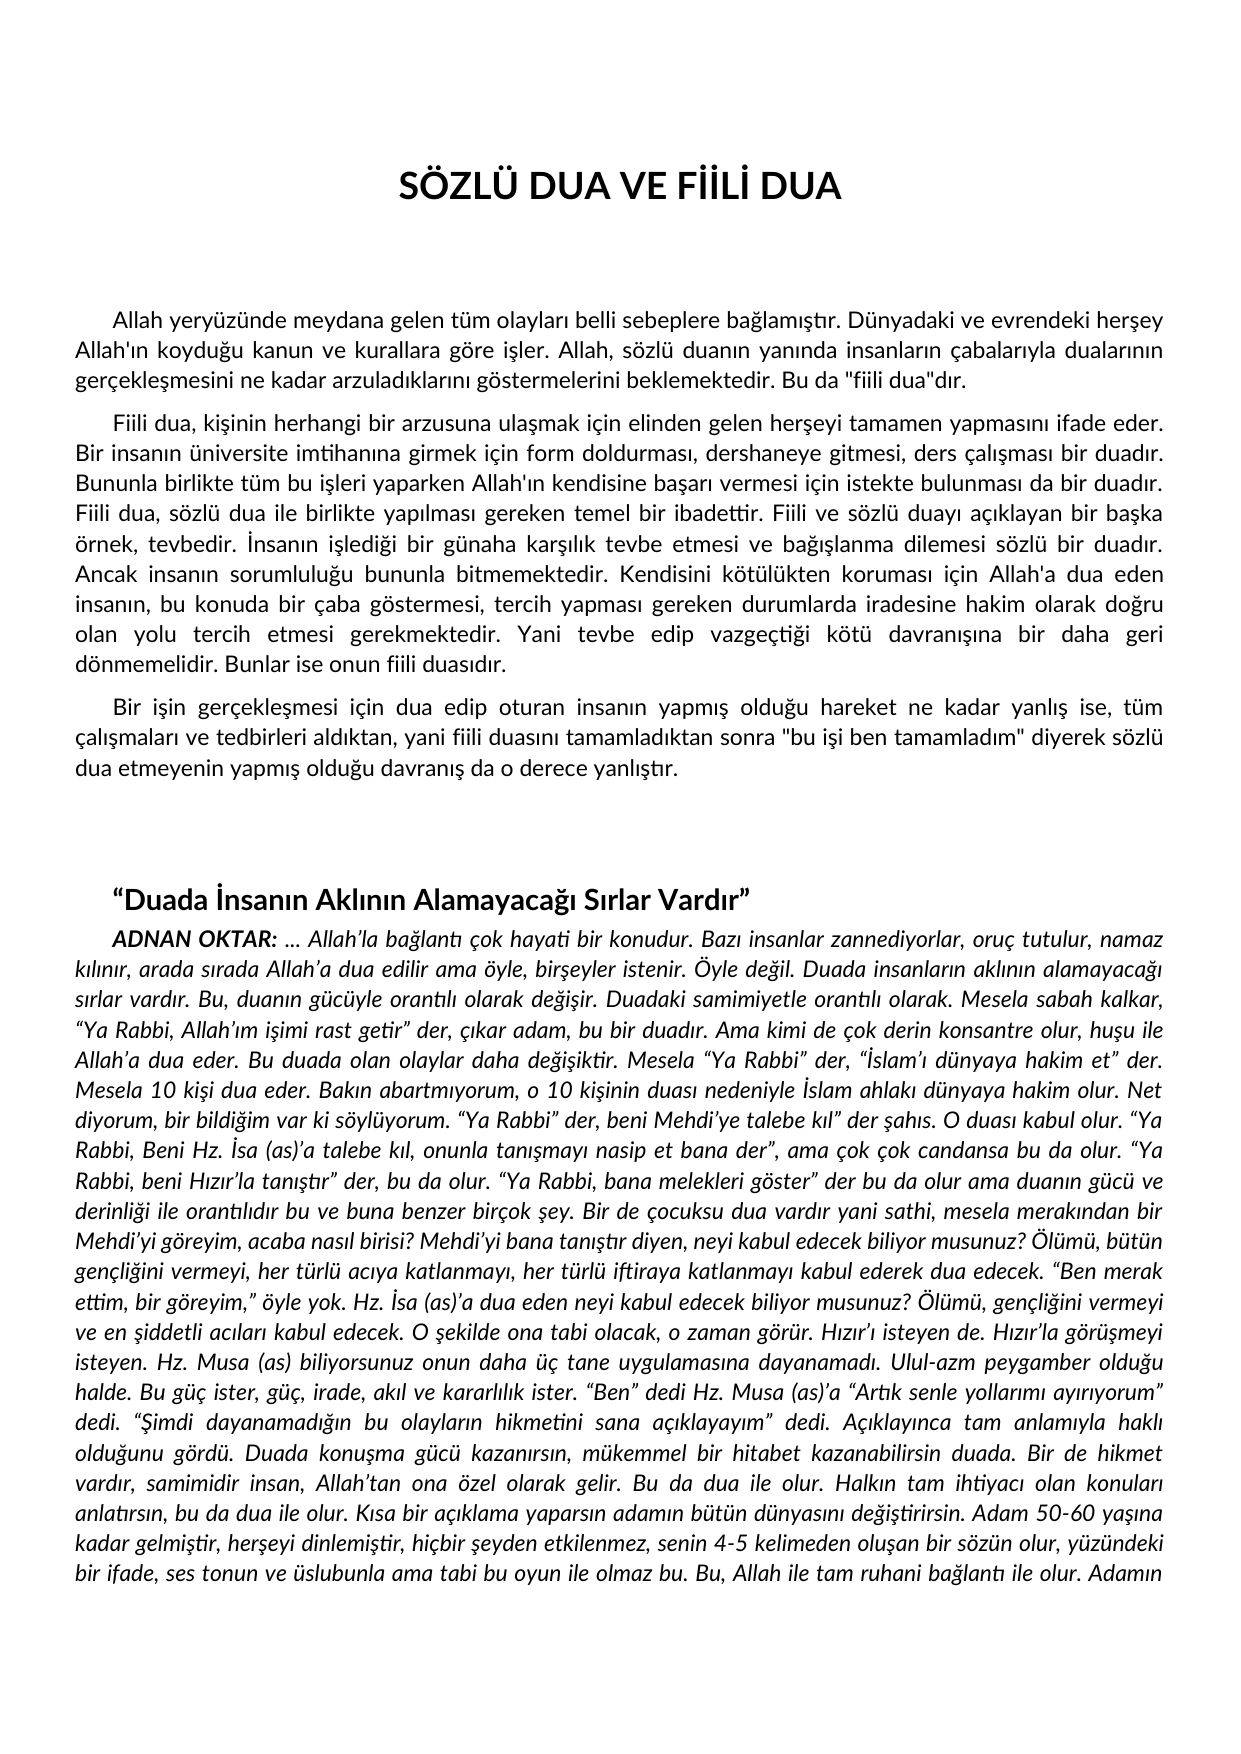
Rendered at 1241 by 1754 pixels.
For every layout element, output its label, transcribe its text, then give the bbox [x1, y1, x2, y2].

text ADNAN OKTAR: ... Allah’la bağlantı çok hayati bir konudur. Bazı insanlar zannediyorlar, oruç tutulur, namaz kılınır, arada sırada Allah’a dua edilir ama öyle, birşeyler istenir. Öyle değil. Duada insanların aklının alamayacağı sırlar vardır. Bu, duanın gücüyle orantılı olarak değişir. Duadaki samimiyetle orantılı olarak. Mesela sabah kalkar, “Ya Rabbi, Allah’ım işimi rast getir” der, çıkar adam, bu bir duadır. Ama kimi de çok derin konsantre olur, huşu ile Allah’a dua eder. Bu duada olan olaylar daha değişiktir. Mesela “Ya Rabbi” der, “İslam’ı dünyaya hakim et” der. Mesela 10 kişi dua eder. Bakın abartmıyorum, o 10 kişinin duası nedeniyle İslam ahlakı dünyaya hakim olur. Net diyorum, bir bildiğim var ki söylüyorum. “Ya Rabbi” der, beni Mehdi’ye talebe kıl” der şahıs. O duası kabul olur. “Ya Rabbi, Beni Hz. İsa (as)’a talebe kıl, onunla tanışmayı nasip et bana der”, ama çok çok candansa bu da olur. “Ya Rabbi, beni Hızır’la tanıştır” der, bu da olur. “Ya Rabbi, bana melekleri göster” der bu da olur ama duanın gücü ve derinliği ile orantılıdır bu ve buna benzer birçok şey. Bir de çocuksu dua vardır yani sathi, mesela merakından bir Mehdi’yi göreyim, acaba nasıl birisi? Mehdi’yi bana tanıştır diyen, neyi kabul edecek biliyor musunuz? Ölümü, bütün gençliğini vermeyi, her türlü acıya katlanmayı, her türlü iftiraya katlanmayı kabul ederek dua edecek. “Ben merak ettim, bir göreyim,” öyle yok. Hz. İsa (as)’a dua eden neyi kabul edecek biliyor musunuz? Ölümü, gençliğini vermeyi ve en şiddetli acıları kabul edecek. O şekilde ona tabi olacak, o zaman görür. Hızır’ı isteyen de. Hızır’la görüşmeyi isteyen. Hz. Musa (as) biliyorsunuz onun daha üç tane uygulamasına dayanamadı. Ulul-azm peygamber olduğu halde. Bu güç ister, güç, irade, akıl ve kararlılık ister. “Ben” dedi Hz. Musa (as)’a “Artık senle yollarımı ayırıyorum” dedi. “Şimdi dayanamadığın bu olayların hikmetini sana açıklayayım” dedi. Açıklayınca tam anlamıyla haklı olduğunu gördü. Duada konuşma gücü kazanırsın, mükemmel bir hitabet kazanabilirsin duada. Bir de hikmet vardır, samimidir insan, Allah’tan ona özel olarak gelir. Bu da dua ile olur. Halkın tam ihtiyacı olan konuları anlatırsın, bu da dua ile olur. Kısa bir açıklama yaparsın adamın bütün dünyasını değiştirirsin. Adam 50-60 yaşına kadar gelmiştir, herşeyi dinlemiştir, hiçbir şeyden etkilenmez, senin 4-5 kelimeden oluşan bir sözün olur, yüzündeki bir ifade, ses tonun ve üslubunla ama tabi bu oyun ile olmaz bu. Bu, Allah ile tam ruhani bağlantı ile olur. Adamın [75, 925, 1165, 1587]
subtitle SÖZLÜ DUA VE FİİLİ DUA [75, 162, 1165, 207]
text Fiili dua, kişinin herhangi bir arzusuna ulaşmak için elinden gelen herşeyi tamamen yapmasını ifade eder. Bir insanın üniversite imtihanına girmek için form doldurması, dershaneye gitmesi, ders çalışması bir duadır. Bununla birlikte tüm bu işleri yaparken Allah'ın kendisine başarı vermesi için istekte bulunması da bir duadır. Fiili dua, sözlü dua ile birlikte yapılması gereken temel bir ibadettir. Fiili ve sözlü duayı açıklayan bir başka örnek, tevbedir. İnsanın işlediği bir günaha karşılık tevbe etmesi ve bağışlanma dilemesi sözlü bir duadır. Ancak insanın sorumluluğu bununla bitmemektedir. Kendisini kötülükten koruması için Allah'a dua eden insanın, bu konuda bir çaba göstermesi, tercih yapması gereken durumlarda iradesine hakim olarak doğru olan yolu tercih etmesi gerekmektedir. Yani tevbe edip vazgeçtiği kötü davranışına bir daha geri dönmemelidir. Bunlar ise onun fiili duasıdır. [75, 408, 1165, 678]
subtitle “Duada İnsanın Aklının Alamayacağı Sırlar Vardır” [112, 881, 1165, 916]
text Allah yeryüzünde meydana gelen tüm olayları belli sebeplere bağlamıştır. Dünyadaki ve evrendeki herşey Allah'ın koyduğu kanun ve kurallara göre işler. Allah, sözlü duanın yanında insanların çabalarıyla dualarının gerçekleşmesini ne kadar arzuladıklarını göstermelerini beklemektedir. Bu da "fiili dua"dır. [75, 305, 1165, 393]
text Bir işin gerçekleşmesi için dua edip oturan insanın yapmış olduğu hareket ne kadar yanlış ise, tüm çalışmaları ve tedbirleri aldıktan, yani fiili duasını tamamladıktan sonra "bu işi ben tamamladım" diyerek sözlü dua etmeyenin yapmış olduğu davranış da o derece yanlıştır. [75, 693, 1165, 781]
